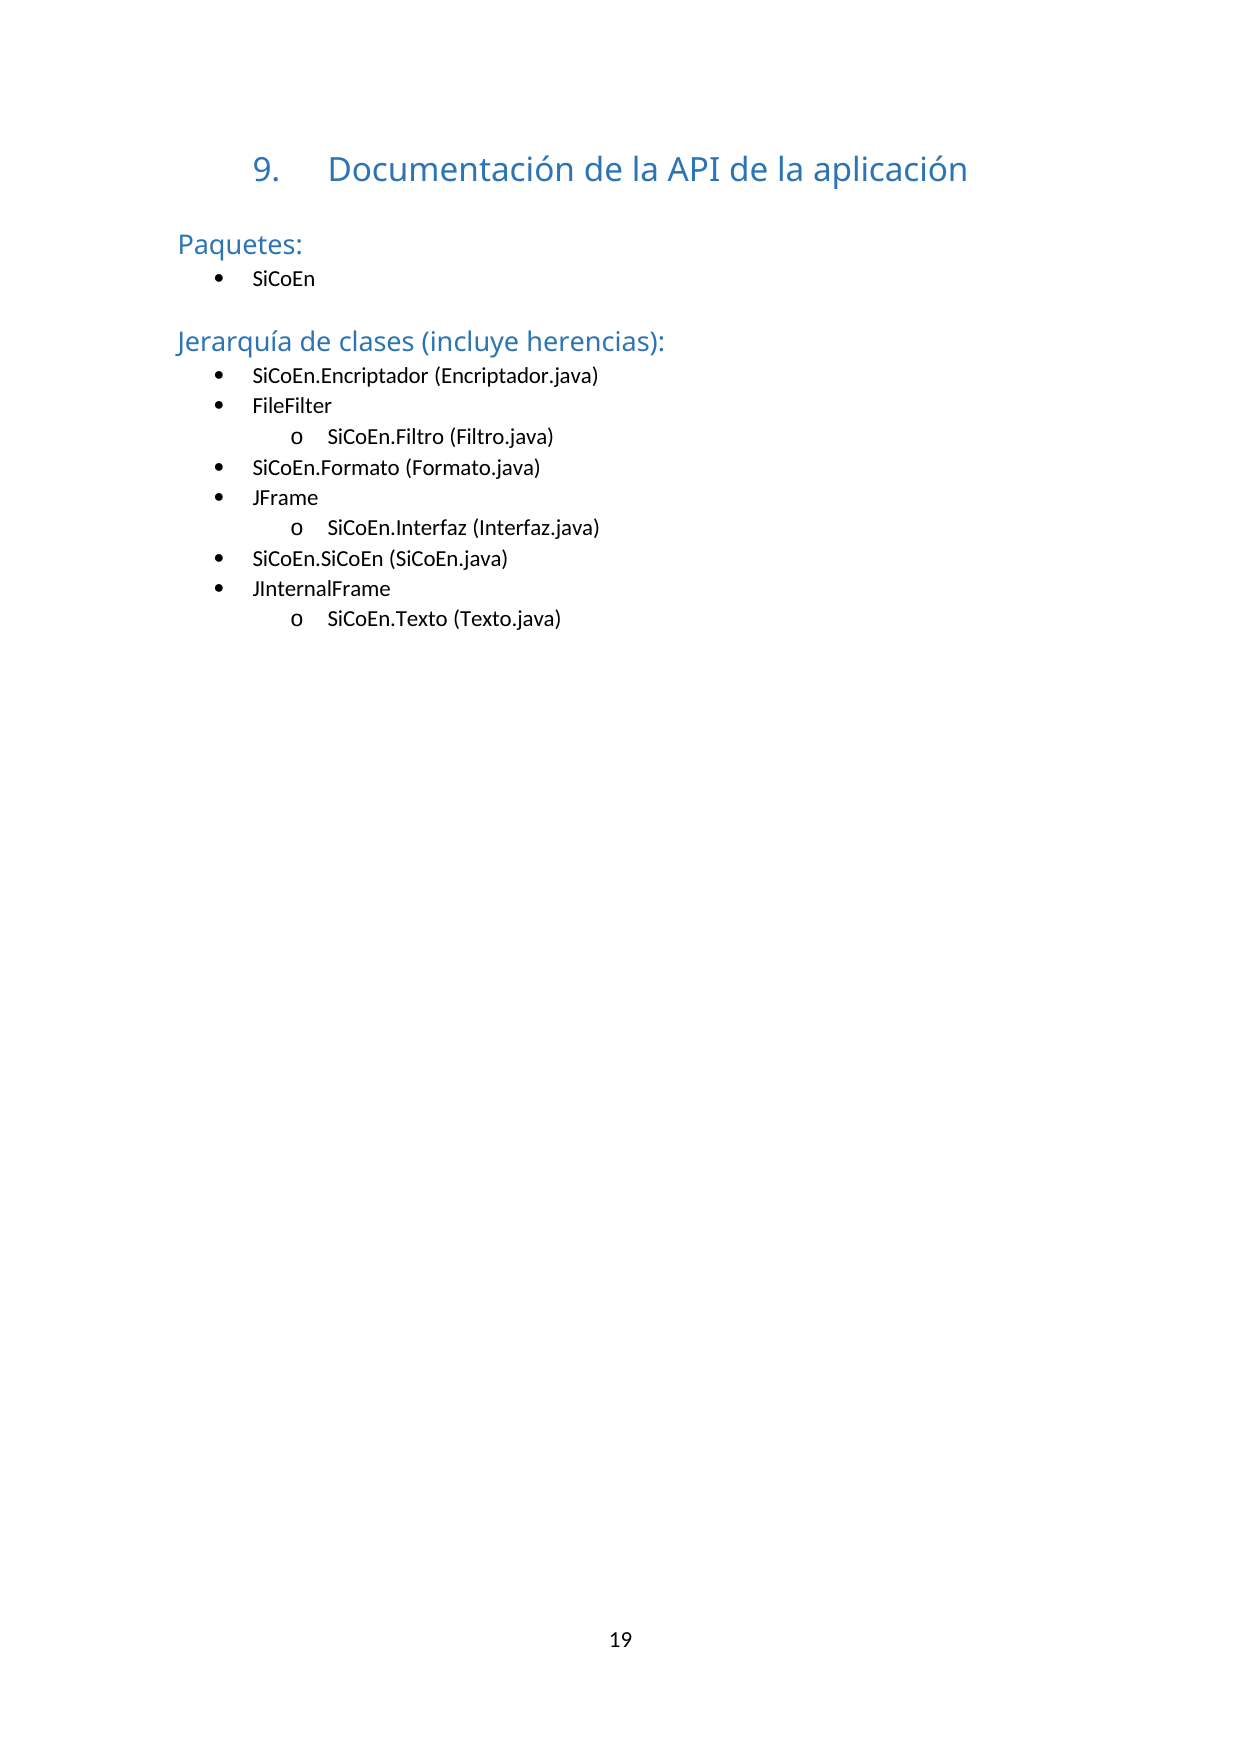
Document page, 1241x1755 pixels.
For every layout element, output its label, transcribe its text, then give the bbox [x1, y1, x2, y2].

subtitle Paquetes: [177, 225, 1066, 262]
list SiCoEn.Texto (Texto.java) [290, 604, 1066, 633]
list JFrame [215, 483, 1066, 511]
list SiCoEn.Encriptador (Encriptador.java) [215, 362, 1066, 390]
list SiCoEn.Interfaz (Interfaz.java) [290, 513, 1066, 542]
list SiCoEn.SiCoEn (SiCoEn.java) [215, 544, 1066, 572]
list SiCoEn.Formato (Formato.java) [215, 453, 1066, 481]
list FileFilter [215, 392, 1066, 420]
list Documentación de la API de la aplicación [252, 145, 1066, 191]
list SiCoEn.Filtro (Filtro.java) [290, 422, 1066, 451]
list JInternalFrame [215, 574, 1066, 602]
subtitle Jerarquía de clases (incluye herencias): [177, 322, 1066, 359]
list SiCoEn [215, 264, 1066, 293]
